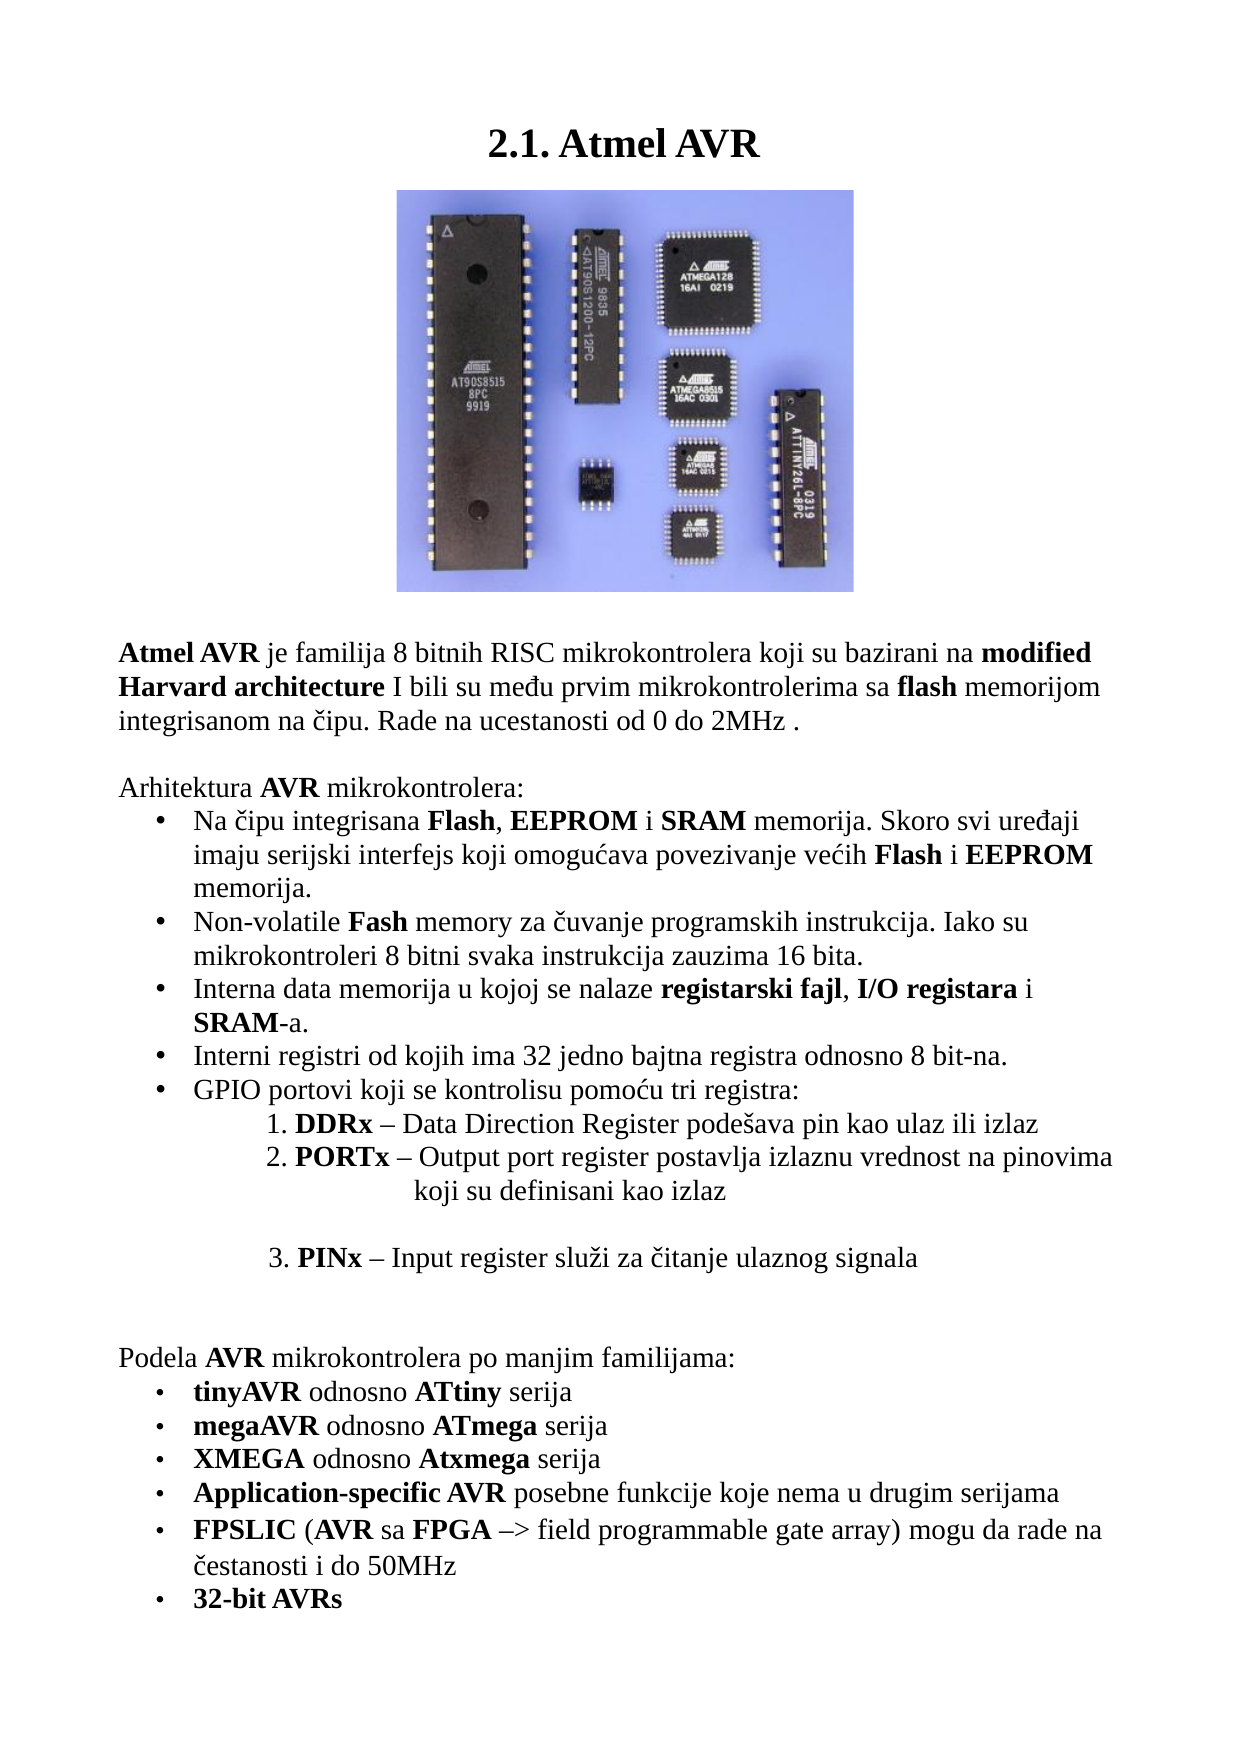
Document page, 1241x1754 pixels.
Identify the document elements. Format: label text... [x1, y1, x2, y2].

text 2.1. Atmel AVR [118, 118, 1122, 166]
list GPIO portovi koji se kontrolisu pomoću tri registra: [156, 1072, 1122, 1106]
list 3. PINx – Input register služi za čitanje ulaznog signala [231, 1240, 1122, 1273]
list Application-specific AVR posebne funkcije koje nema u drugim serijama [156, 1475, 1122, 1508]
text Atmel AVR je familija 8 bitnih RISC mikrokontrolera koji su bazirani na modified Harvard architecture I bili su među prvim mikrokontrolerima sa flash memorijom integrisanom na čipu. Rade na ucestanosti od 0 do 2MHz . [118, 636, 1122, 736]
text 2. PORTx – Output port register postavlja izlaznu vrednost na pinovima koji su definisani kao izlaz [118, 1139, 1122, 1206]
list Non-volatile Fash memory za čuvanje programskih instrukcija. Iako su mikrokontroleri 8 bitni svaka instrukcija zauzima 16 bita. [156, 904, 1122, 971]
list 32-bit AVRs [156, 1581, 1122, 1615]
text Podela AVR mikrokontrolera po manjim familijama: [118, 1341, 1122, 1374]
picture [396, 190, 854, 592]
list megaAVR odnosno ATmega serija [156, 1408, 1122, 1441]
text Arhitektura AVR mikrokontrolera: [118, 770, 1122, 803]
list Interni registri od kojih ima 32 jedno bajtna registra odnosno 8 bit-na. [156, 1038, 1122, 1072]
list tinyAVR odnosno ATtiny serija [156, 1374, 1122, 1408]
list Interna data memorija u kojoj se nalaze registarski fajl, I/O registara i SRAM-a. [156, 971, 1122, 1038]
list FPSLIC (AVR sa FPGA –> field programmable gate array) mogu da rade na čestanosti i do 50MHz [156, 1508, 1122, 1581]
list XMEGA odnosno Atxmega serija [156, 1441, 1122, 1475]
list Na čipu integrisana Flash, EEPROM i SRAM memorija. Skoro svi uređaji imaju serijski interfejs koji omogućava povezivanje većih Flash i EEPROM memorija. [156, 803, 1122, 904]
text 1. DDRx – Data Direction Register podešava pin kao ulaz ili izlaz [118, 1106, 1122, 1139]
